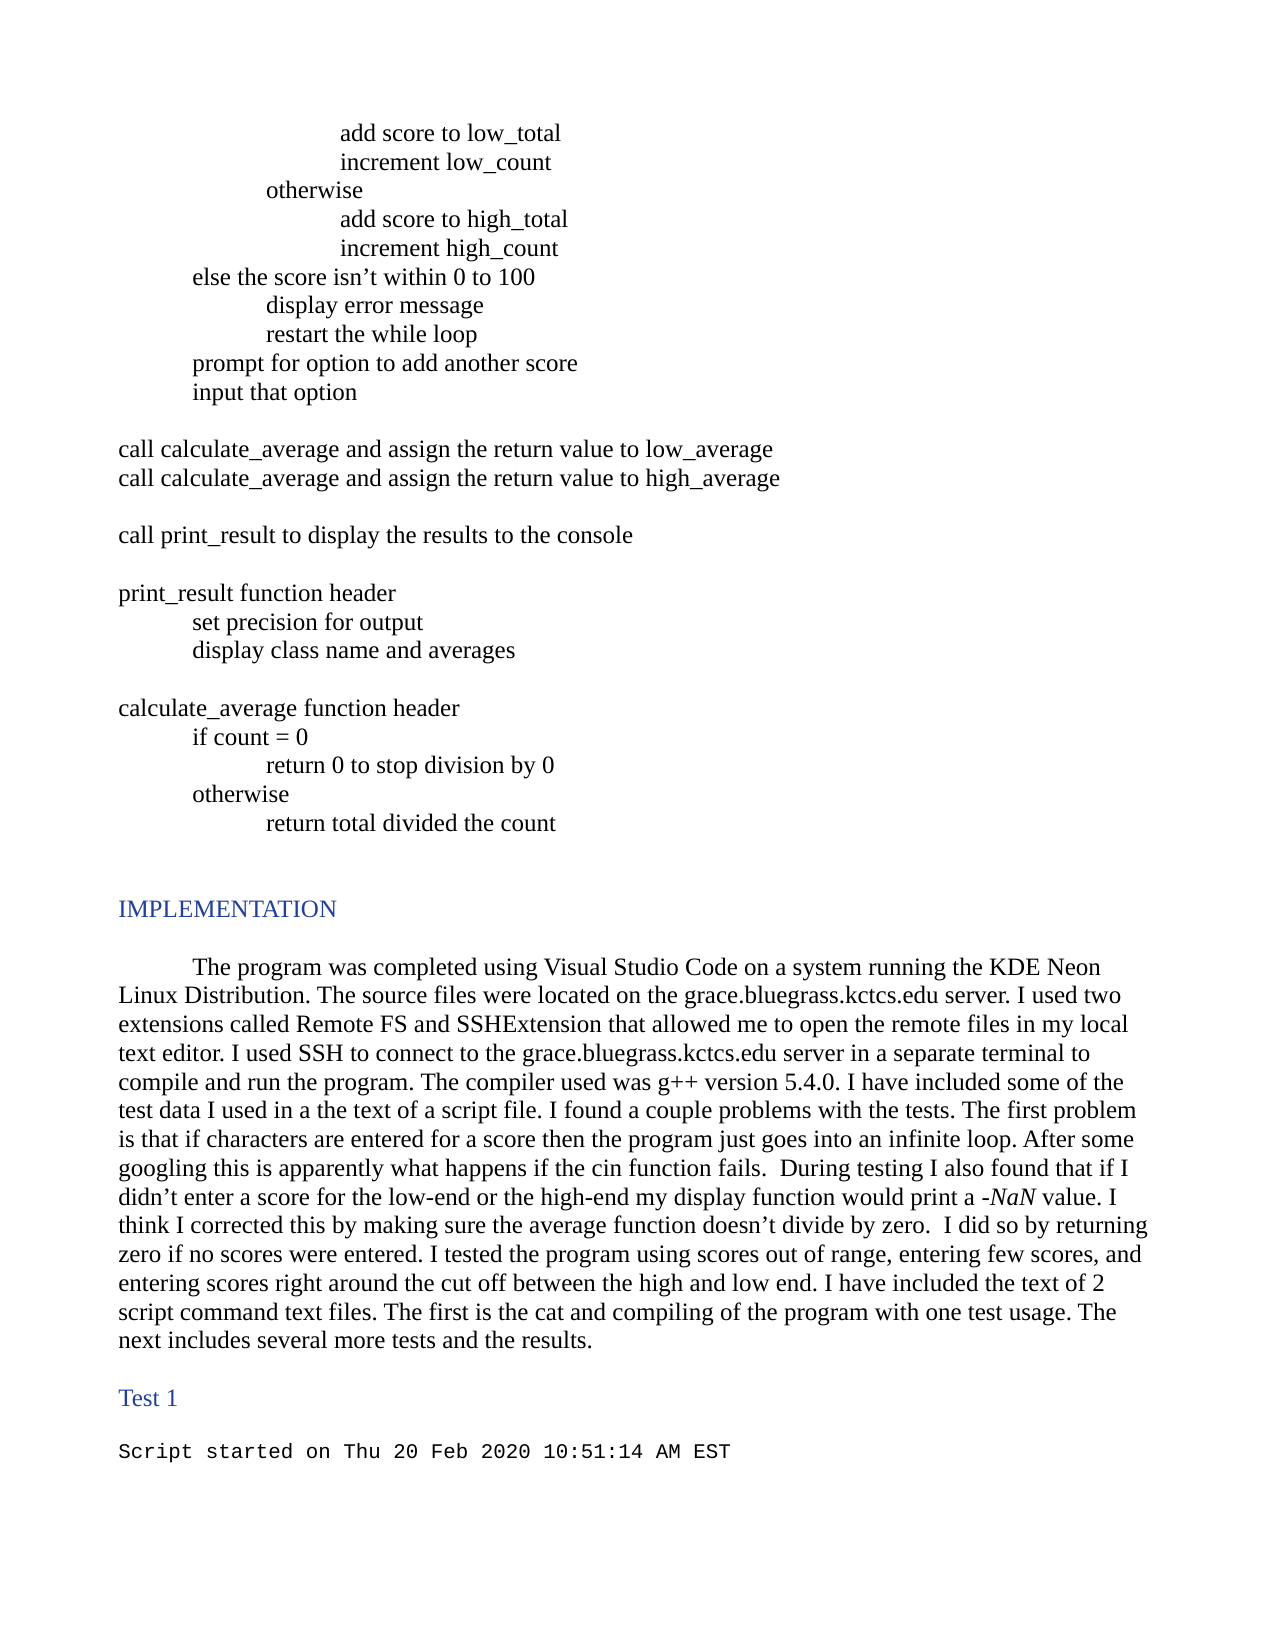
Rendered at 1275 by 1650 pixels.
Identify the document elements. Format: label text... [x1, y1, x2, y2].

text print_result function header [118, 578, 1157, 607]
text return total divided the count [118, 808, 1157, 837]
text input that option [118, 377, 1157, 406]
text add score to high_total [118, 204, 1157, 233]
text display class name and averages [118, 636, 1157, 664]
text else the score isn’t within 0 to 100 [118, 262, 1157, 291]
text otherwise [118, 779, 1157, 808]
text IMPLEMENTATION [118, 894, 1157, 923]
text call calculate_average and assign the return value to high_average [118, 463, 1157, 492]
text display error message [118, 291, 1157, 319]
text The program was completed using Visual Studio Code on a system running the KDE Neon Linux Distribution. The source files were located on the grace.bluegrass.kctcs.edu server. I used two extensions called Remote FS and SSHExtension that allowed me to open the remote files in my local text editor. I used SSH to connect to the grace.bluegrass.kctcs.edu server in a separate terminal to compile and run the program. The compiler used was g++ version 5.4.0. I have included some of the test data I used in a the text of a script file. I found a couple problems with the tests. The first problem is that if characters are entered for a score then the program just goes into an infinite loop. After some googling this is apparently what happens if the cin function fails. During testing I also found that if I didn’t enter a score for the low-end or the high-end my display function would print a -NaN value. I think I corrected this by making sure the average function doesn’t divide by zero. I did so by returning zero if no scores were entered. I tested the program using scores out of range, entering few scores, and entering scores right around the cut off between the high and low end. I have included the text of 2 script command text files. The first is the cat and compiling of the program with one test usage. The next includes several more tests and the results. [118, 952, 1157, 1354]
text prompt for option to add another score [118, 348, 1157, 377]
text add score to low_total [118, 118, 1157, 147]
text Script started on Thu 20 Feb 2020 10:51:14 AM EST [118, 1441, 1157, 1464]
text increment low_count [118, 147, 1157, 176]
text increment high_count [118, 233, 1157, 262]
text restart the while loop [118, 319, 1157, 348]
text call calculate_average and assign the return value to low_average [118, 434, 1157, 463]
text if count = 0 [118, 722, 1157, 751]
text return 0 to stop division by 0 [118, 751, 1157, 779]
text set precision for output [118, 607, 1157, 636]
text call print_result to display the results to the console [118, 521, 1157, 549]
text calculate_average function header [118, 693, 1157, 722]
text otherwise [118, 176, 1157, 204]
text Test 1 [118, 1383, 1157, 1412]
